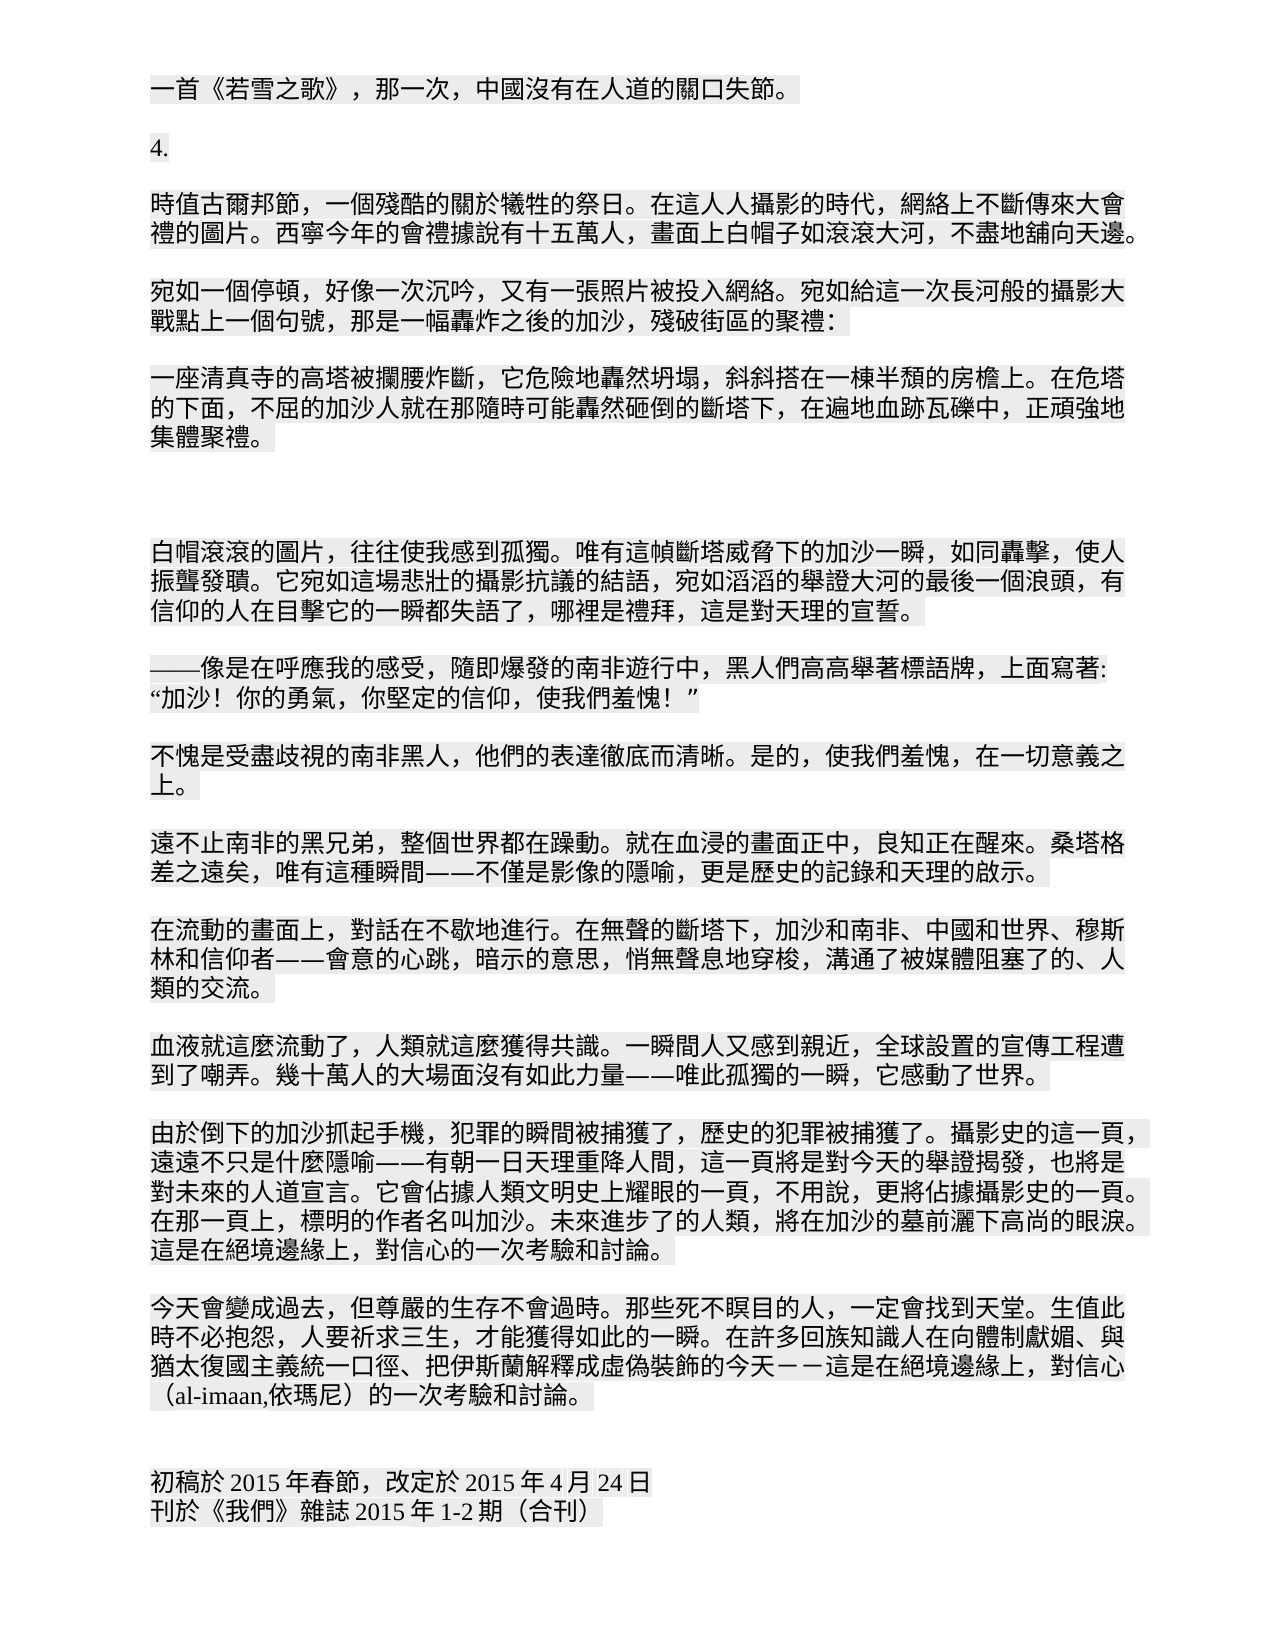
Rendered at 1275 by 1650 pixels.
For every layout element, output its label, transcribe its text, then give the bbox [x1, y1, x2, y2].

text 謝謝慧如提供的張承志新作一篇，供大家參考。 http://www.noorislam.org/forum.php?mod=viewthread&tid=190638 良哲 加沙！你的勇氣使我們羞愧 張承志 1. 攝影家廣河隆一在《巴勒斯坦》一書裡，寫到了他人生轉變的體驗： “正是全共鬥運動走向終焉、年輕人從街頭的直接行動開始退卻的時候。那是一個“公社”或“烏托邦”等詞彙正帶著悅耳的聲響出現的時期。……那時吸引我的，是馬丁布伯所謂“社會主義的尚未失敗的一個嘗試”。在世界史進行中出現的社會主義建設幾乎都失敗了，馬丁布伯說，但以色列的基布茲至少還沒有失敗… … 我參加了去以色列的基布茲研修。在基布茲早起坐著拖拉機去果園幹活，摘橘子和椰棗，中午回來吃飯洗澡，下午進行希伯來語的授課。 …… 那以後，隔了些天，我看見在我們勞動的基布茲的向日葵田的對面，有一片白色的廢墟。那裡，瓦礫被仙人掌和雜草半埋著……我向基布茲的成員詢問這片白色廢墟的事，但沒有一個人給我回答。這兒的人也說不定在隱瞞著什麼事——從那時起，我開始這麼想了。 白廢墟的解答，是在超過一年以後。 ……一天，一個猶太朋友氣喘吁吁地跑來，在我面前鋪開一張舊地圖。這是以色列建國前的1948年地圖。以色列在這幅託管統治的英國政府製作的地圖上加印了新地名。那時以色列還沒有製作地圖的能力，在藉用著英國地圖。 在這幅地圖上，密麻麻地印滿了巴勒斯坦村莊的名字。而幾乎所有這些村名之下，都被用希伯來語寫上了'haruz'，即'已破壞'。更吃驚的是它們旁邊蓋著圓印、印刷著新的猶太人殖民點的名字——多數都是基布茲。而那些被註明'已破壞'的阿拉伯村子中的一個，就是我看到的白色廢墟。 後來見到巴勒斯坦人法律家薩布里·傑里斯的時侯，他給我講了村子被毀壞的過程。要注意的是，村莊並非在48年的戰爭中、而是在戰後1954年前後被毀。據《巴勒斯坦殖民》（MR麥赫迪著）:以色列建國前的475個村莊，到了25年後的1973年剩下不過僅90個！ 以色列製造了許多法律,合法地破壞村莊接收土地，再將之移交給附近建立的基布茲或莫夏布（尚未像基布茲那麼合作味道濃厚的農業組織）。也就是說，我是在村子裡的人都被驅逐被趕進了難民營、村子已經化為廢墟之後——在那塊田裡勞動的。 我想知道得更多些。但搜尋巴勒斯坦現代史的書，卻怎麼也找不到。歷史書裡，只寫著些對以色列有利的內容。那一陣，聽說了一個名叫阿龍·冦安的猶太歷史學家，由於他發表了真實的歷史，被視作通敵行為遭到逮捕，他的書也從書店全部消失。我找到他的基布茲，把書弄到了手。他的《以色列與阿拉伯世界》敘述了猶太移民怎樣在巴勒斯坦獲得土地。電影《光榮的出走》最後映出的綠色原野，正是猶太人求購的“無主之地”（原文:不在地主）,把一直持續居住了數百年的巴勒斯坦農民驅逐之後、再由猶太移民耕種的田地。 對於我，基布茲開始迅速地褪色了。 ” 白石頭的廢墟。 “破壞”和新的地圖。 就這樣，他懂得了自己作為日本的左翼學生滿心敬意參加、被馬丁布伯說成“唯一沒有失敗的社會主義”的、“各盡所能按需分配”的以色列烏托邦，就建設在一個被殘酷搶奪、燒光趕盡了的巴勒斯坦古老村莊之上、建設在無辜的巴勒斯坦人的血淚屍骨之上。 因為大多知識分子只是學術會議一度造訪、揮手一別兩相不認。唯那些懷著感情重歸再訪的人，唯那些糾結於對當地和現場的道德不能放棄內心對自己的盤問的人——可能達到與“內部”的結合。 “第三次中東戰爭後次年的1968年，我再度訪問耶路撒冷。是在猶太聖地哭牆前已變成了大廣場、所有建築都被毀掉、住在那裡的六百戶巴勒斯坦人己被驅逐之後。走上里面的高台，我目擊了推土機正把家屋推成瓦礪。一個抱著嬰兒的婦女，沉默著凝視著一切。待1976年再去，這大高台已乾淨地變作了猶太人區。在這裡，合計6500個巴勒斯坦人成了新難民。” 對於攝影家來說，與“內部”的結合，決定於思想的驚醒。而這種驚醒的瞬間，是攝影藝術“瞬間捕捉”的基礎。 廣河隆一在這次驚醒之後，開始了他拍攝中東真實、援助苦難的巴勒斯坦人民的人生長旅。在被吹噓為“社會主義”的新殖民主義據點基布茲上獲得啟蒙的広河隆一，是當代最著名的中東報導者。 1982年，貝魯特的沙蒂拉巴勒斯坦難民營發生了以色列組織的震驚世界的大屠殺。就在遺體還在抽搐時，広河隆一已經趕到了現場。是他把難民營大屠殺的真實，最快地告知了世界。可以說，在職業記者與攝影界，唯有他的作品，能與加沙人與流血同步的“瞬間捕捉”相比擬。 至今天，這位日本人已經是這個地球上為巴勒斯坦人民仗義辯護的主要人物之一。他的著作《巴勒斯坦》，是巴勒斯坦問題最簡潔可信的入門書。 與此對照，中國一些知識分子卻因歧視的基因和被洗腦的受教育史，大肆吹噓那些埋著屍體和冤屈的殖民點。他們能否也像這位日本人一樣在真實之前驚醒？這要看他們是否長著傾聽真實的耳朵。如果他們對殖民主義還能拒絕，如果他們對他者的苦難尚知同情，那麼他們將會為自己的言行羞恥。 “社會主義”，不能建立在佔領與壓迫之上、不能建立在他者的血淚之上。 2. 窗外，駭人聽聞的加沙殺戮（2014版）硝煙未散。 被害者依然沒有屈服。這一回他們採取的，是在被屠戮的時刻、瞬間同步地進行的攝影鬥爭。 加沙難民用手機拍下的畫面上，屍體堆砌，血在奔濺，人在哭喊，孩子驚恐地對著自己的斷腿嚎啕。剛寫下一句我便覺得為難——當追述歷史時由於歷史的殘酷，引用會莫名地變得不妥:難道文明的雜誌能印上成排成排被裹屍布包著的嬰兒屍體麼?難道今日的讀者能接受一幅幅內容都是父親抱著被炸斷了腿或胳膊、被炸出了腸子或被炸掉了下肢的小女兒的屍體嚎啕的照片麼? 儘管媒體不充當媒介，消息依然在飛速傳播。每一滴淚、每一滴血、每一具無言的屍體，都在絕望中，在下意識中，被傳播散佈，被送達騰訊、臉書、和一切網絡，撒鹽入海，散佈到世界上千家萬戶每個角落。 這些圖像信息，每晚都即時地對每晚行騙的無恥媒體掌以耳光。但是被圖像吸引的人也許忘了：這種攝影行為包含的意味。他們舉起手機，其實他們不抱希望。他們拼死地記錄，好像要把圖像留給蒼天。他們用最後的力氣，一次次按下快門鍵。 他們似乎知道“瞬間”一閃即過。他們好像馬上準備奔赴國際法庭。他們比別人更相信正義沒有死。最不可思議的是：他們堅信自己才是攝影家——既然資本宣傳已控制全球、攝影家和新聞人都成了資本娼妓。 整個加沙舉著手機等著落下的白磷炸彈。整個加沙都在攝影，在他們倒下的一瞬、在他們斷肢流血的一瞬。伴隨著洶湧的鮮血，照片源源投向網絡，與屠殺同步，與止不住的鮮血同步，與百分之一秒同步。 就這樣——最新的影像如咕嘟湧出的鮮血，一刻不停地、不斷塗濺覆蓋了電視的謊言。這究竟該怎樣學術兮兮地歸納總結呢？它與即時的關於他們的不真實新聞一起，與世界對他們的屠殺一起，叩問著人類對公平的底線。 漫長的攝影器材史被一筆勾銷了，如今剩下的最後一款相機是手機。攝影就這樣徹底結束了它的貴族時代。它不僅從專業圈裡脫殼，變成了“每個人”的娛樂，不僅粉碎了一切技術與規矩、變成了大眾的衛生紙和塑料袋一樣的日常消耗品——它模糊了專業攝影家與畫面中主體的界限，把他們統一在一個思想之上，讓技術和藝術沿著虛偽和正義的紅線，重新排隊。 雖然視角太過殘忍，但是必須承認，新的藝術浴血重生了。 3. 我聯想到了一個詞：“隱喻”。若干年之前，由於侵略伊拉克的美軍大兵在對戰俘施虐的同時拍數碼照片取樂，引發了美國的猶太公眾知識分子蘇珊·桑塔格提出了一個費解的“隱喻”理論。 蘇珊·桑塔格選擇的是美國兵，於是引出了一個攝影行為的“主體”問題。接著是桑塔格的主題：她選擇的是美軍在他者土地上的變態行為、即“拍攝”被他們折磨侮辱的戰俘和平民。 她雖不同意這麼使用攝影手段，但認為可以使用軍事手段。她明言美軍去伊拉克行使屠殺“絕對有權”——於是還有“前提”的存在。 單就攝影而言，在2014年發生的以色列對加沙的屠殺過程中，巴勒斯坦人使用手機拍攝向世界發信的行為，在抵抗屠戮的“前提”、正被屠殺和流血的人乃是攝影“主體”、為屠殺提供第一時間證據的“主題”——等幾個基本限定上，都超過並否決了桑塔格的視角。 那些擦拭著手裡的尼康、盤算著換一台F-35的專業攝影家們，不屑地瞟著加沙的圖片，用不以為然的表情掩飾失落的慌張。早已不是總結他們的時候。或許唯此一次，一門藝術如此精確地佔有了一切：前提、主體和主題。 這樣的作品與行為，它深含的藝術史地位不言而喻。當然，是在付出了鮮血淋漓的代價之後。加沙的啟示是世紀性的，因為它被逼到了最後一道牆前，它檢驗著人們標榜的人道主義。 有人說，穆斯林對以色列屠殺加沙抗議，只是出於信仰同一宗教的感情。為了對狹隘表明距離，他們不回應這種抗議——不消說，在“朋友圈”裡用沉默表達的這種觀點，不過是對自己冷漠的辯護。 他們不知道，這樣的心理只是對世界正義的抵估。他們不知道，哪怕就在這一次，抗議以色列屠殺的主力也是西方、拉美、非洲各國的正義人們。那些人並不是穆斯林，但他們是真正的人，有正義感和同情心的人。如同曼德拉的莊嚴言：“只要巴勒斯坦沒有獲得解放，人類的革命就尚未成功；只要巴勒斯坦沒有獲得自由，我們的自由就是不完整的”。 彷彿專門為了冷漠病的患者朋友，解釋的語言，是一位為巴勒斯坦人而犧牲的猶太姑娘若雪留下的。這位年輕的美國女孩，為阻擋以色列的殖民點建設，伸開雙臂保護一個巴勒斯坦人的家，居然被60噸推土機活活碾死。 既然人們習慣了指鹿為馬，非選擇這種發言者是“美國”而且是“猶太”女孩的例子，不能與冷漠病三期的朋友們對話。維吾爾族歌手何力（Halil）有先見之明,所以他早在十年前就寫成了《若雪之歌》。 今天聽著媒體每天的壞消息轟炸，再聽何力的這首歌，只覺欲哭無淚： 讓我唱一支歌謠 獻給生命的無常 這個星球上活著的人 總是來去匆匆忙忙 那些死不瞑目的人 是否已找到天堂 何力的這首歌，是中國歌曲(包括詩)中唯一的一首——給那個為他人而死的美國女孩寫的歌。如今重新傾聽，何力的句子如有預感：那些死不瞑目的人，是否已找到天堂。由於這一首《若雪之歌》，那一次，中國沒有在人道的關口失節。 4. 時值古爾邦節，一個殘酷的關於犧牲的祭日。在這人人攝影的時代，網絡上不斷傳來大會禮的圖片。西寧今年的會禮據說有十五萬人，畫面上白帽子如滾滾大河，不盡地舖向天邊。 宛如一個停頓，好像一次沉吟，又有一張照片被投入網絡。宛如給這一次長河般的攝影大戰點上一個句號，那是一幅轟炸之後的加沙，殘破街區的聚禮： 一座清真寺的高塔被攔腰炸斷，它危險地轟然坍塌，斜斜搭在一棟半頹的房檐上。在危塔的下面，不屈的加沙人就在那隨時可能轟然砸倒的斷塔下，在遍地血跡瓦礫中，正頑強地集體聚禮。 白帽滾滾的圖片，往往使我感到孤獨。唯有這幀斷塔威脅下的加沙一瞬，如同轟擊，使人振聾發聵。它宛如這場悲壯的攝影抗議的結語，宛如滔滔的舉證大河的最後一個浪頭，有信仰的人在目擊它的一瞬都失語了，哪裡是禮拜，這是對天理的宣誓。 ——像是在呼應我的感受，隨即爆發的南非遊行中，黑人們高高舉著標語牌，上面寫著:“加沙！你的勇氣，你堅定的信仰，使我們羞愧！” 不愧是受盡歧視的南非黑人，他們的表達徹底而清晰。是的，使我們羞愧，在一切意義之上。 遠不止南非的黑兄弟，整個世界都在躁動。就在血浸的畫面正中，良知正在醒來。桑塔格差之遠矣，唯有這種瞬間——不僅是影像的隱喻，更是歷史的記錄和天理的啟示。 在流動的畫面上，對話在不歇地進行。在無聲的斷塔下，加沙和南非、中國和世界、穆斯林和信仰者——會意的心跳，暗示的意思，悄無聲息地穿梭，溝通了被媒體阻塞了的、人類的交流。 血液就這麼流動了，人類就這麼獲得共識。一瞬間人又感到親近，全球設置的宣傳工程遭到了嘲弄。幾十萬人的大場面沒有如此力量——唯此孤獨的一瞬，它感動了世界。 由於倒下的加沙抓起手機，犯罪的瞬間被捕獲了，歷史的犯罪被捕獲了。攝影史的這一頁，遠遠不只是什麼隱喻——有朝一日天理重降人間，這一頁將是對今天的舉證揭發，也將是對未來的人道宣言。它會佔據人類文明史上耀眼的一頁，不用說，更將佔據攝影史的一頁。在那一頁上，標明的作者名叫加沙。未來進步了的人類，將在加沙的墓前灑下高尚的眼淚。這是在絕境邊緣上，對信心的一次考驗和討論。 今天會變成過去，但尊嚴的生存不會過時。那些死不瞑目的人，一定會找到天堂。生值此時不必抱怨，人要祈求三生，才能獲得如此的一瞬。在許多回族知識人在向體制獻媚、與猶太復國主義統一口徑、把伊斯蘭解釋成虛偽裝飾的今天－－這是在絕境邊緣上，對信心（al-imaan,依瑪尼）的一次考驗和討論。 初稿於2015年春節，改定於2015年4月24日 刊於《我們》雜誌2015年1-2期（合刊） [150, 75, 1125, 1527]
